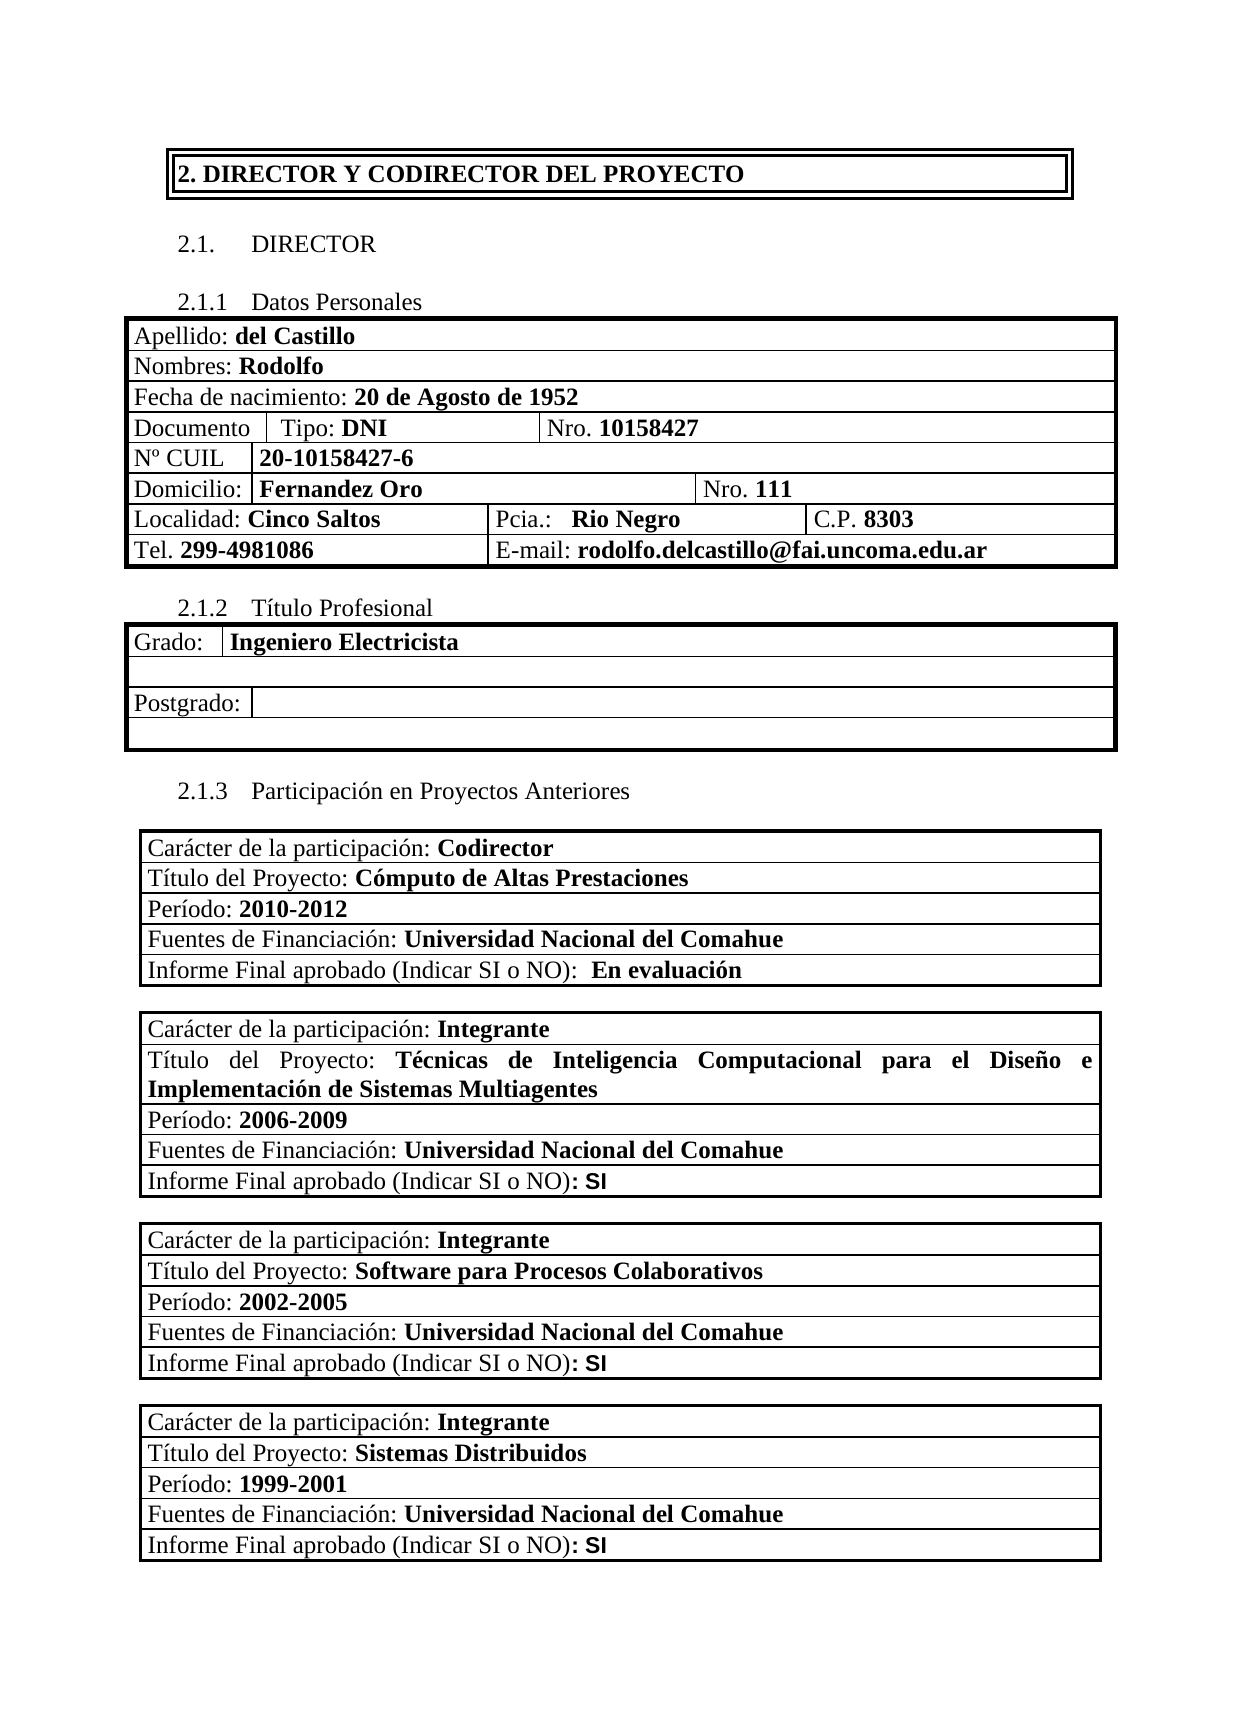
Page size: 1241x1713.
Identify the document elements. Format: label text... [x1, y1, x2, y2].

table_cell Nro. 10158427 [540, 413, 1114, 442]
text 2. DIRECTOR Y CODIRECTOR DEL PROYECTO [169, 151, 1071, 197]
table_cell Documento [129, 413, 266, 442]
table_header Carácter de la participación: Integrante [142, 1014, 1099, 1043]
table_cell Nro. 111 [696, 474, 1114, 503]
table_cell 20-10158427-6 [253, 443, 696, 472]
table_cell Período: 1999-2001 [142, 1468, 1099, 1497]
table_header Carácter de la participación: Integrante [142, 1225, 1099, 1254]
table_cell [129, 657, 1113, 686]
text 2.1.2 Título Profesional [177, 593, 1063, 622]
table_cell Informe Final aprobado (Indicar SI o NO): En evaluación [142, 955, 1099, 984]
table_cell E-mail: rodolfo.delcastillo@fai.uncoma.edu.ar [489, 535, 1114, 564]
table_cell Fuentes de Financiación: Universidad Nacional del Comahue [142, 1135, 1099, 1164]
table_cell Fernandez Oro [253, 474, 695, 503]
table_cell Fuentes de Financiación: Universidad Nacional del Comahue [142, 925, 1099, 953]
table_cell Localidad: Cinco Saltos [129, 505, 487, 533]
table_cell Título del Proyecto: Técnicas de Inteligencia Computacional para el Diseño e Implementación de Sistemas Multiagentes [142, 1045, 1099, 1103]
table_cell Postgrado: [129, 688, 251, 717]
table_cell Nombres: Rodolfo [129, 351, 1114, 380]
table_cell Título del Proyecto: Cómputo de Altas Prestaciones [142, 863, 1099, 892]
table_cell Pcia.: Rio Negro [489, 505, 805, 533]
text 2.1.1 Datos Personales [177, 287, 1063, 316]
table_cell Informe Final aprobado (Indicar SI o NO): SI [142, 1530, 1099, 1559]
table_header Carácter de la participación: Integrante [142, 1407, 1099, 1436]
table_cell Título del Proyecto: Sistemas Distribuidos [142, 1438, 1099, 1467]
table_cell Fecha de nacimiento: 20 de Agosto de 1952 [129, 382, 1114, 411]
table_header Carácter de la participación: Codirector [142, 833, 1099, 862]
table_cell [696, 443, 1114, 472]
text 2.1.3 Participación en Proyectos Anteriores [177, 776, 1063, 805]
table_header Ingeniero Electricista [223, 627, 1113, 656]
table_cell C.P. 8303 [807, 505, 1114, 533]
text 2.1. DIRECTOR [177, 229, 1063, 258]
table_cell Informe Final aprobado (Indicar SI o NO): SI [142, 1166, 1099, 1195]
table_cell Domicilio: [129, 474, 251, 503]
table_cell Informe Final aprobado (Indicar SI o NO): SI [142, 1348, 1099, 1377]
table_cell Título del Proyecto: Software para Procesos Colaborativos [142, 1256, 1099, 1285]
table_cell Fuentes de Financiación: Universidad Nacional del Comahue [142, 1317, 1099, 1346]
table_cell Nº CUIL [129, 443, 251, 472]
table_cell Período: 2002-2005 [142, 1287, 1099, 1316]
table_cell Fuentes de Financiación: Universidad Nacional del Comahue [142, 1499, 1099, 1528]
table_header Grado: [129, 627, 222, 656]
table_cell Tipo: DNI [267, 413, 539, 442]
table_header Apellido: del Castillo [129, 321, 1114, 350]
table_cell Período: 2006-2009 [142, 1105, 1099, 1134]
table_cell [253, 688, 1113, 717]
table_cell [129, 718, 1113, 747]
table_cell Tel. 299-4981086 [129, 535, 487, 564]
table_cell Período: 2010-2012 [142, 894, 1099, 923]
